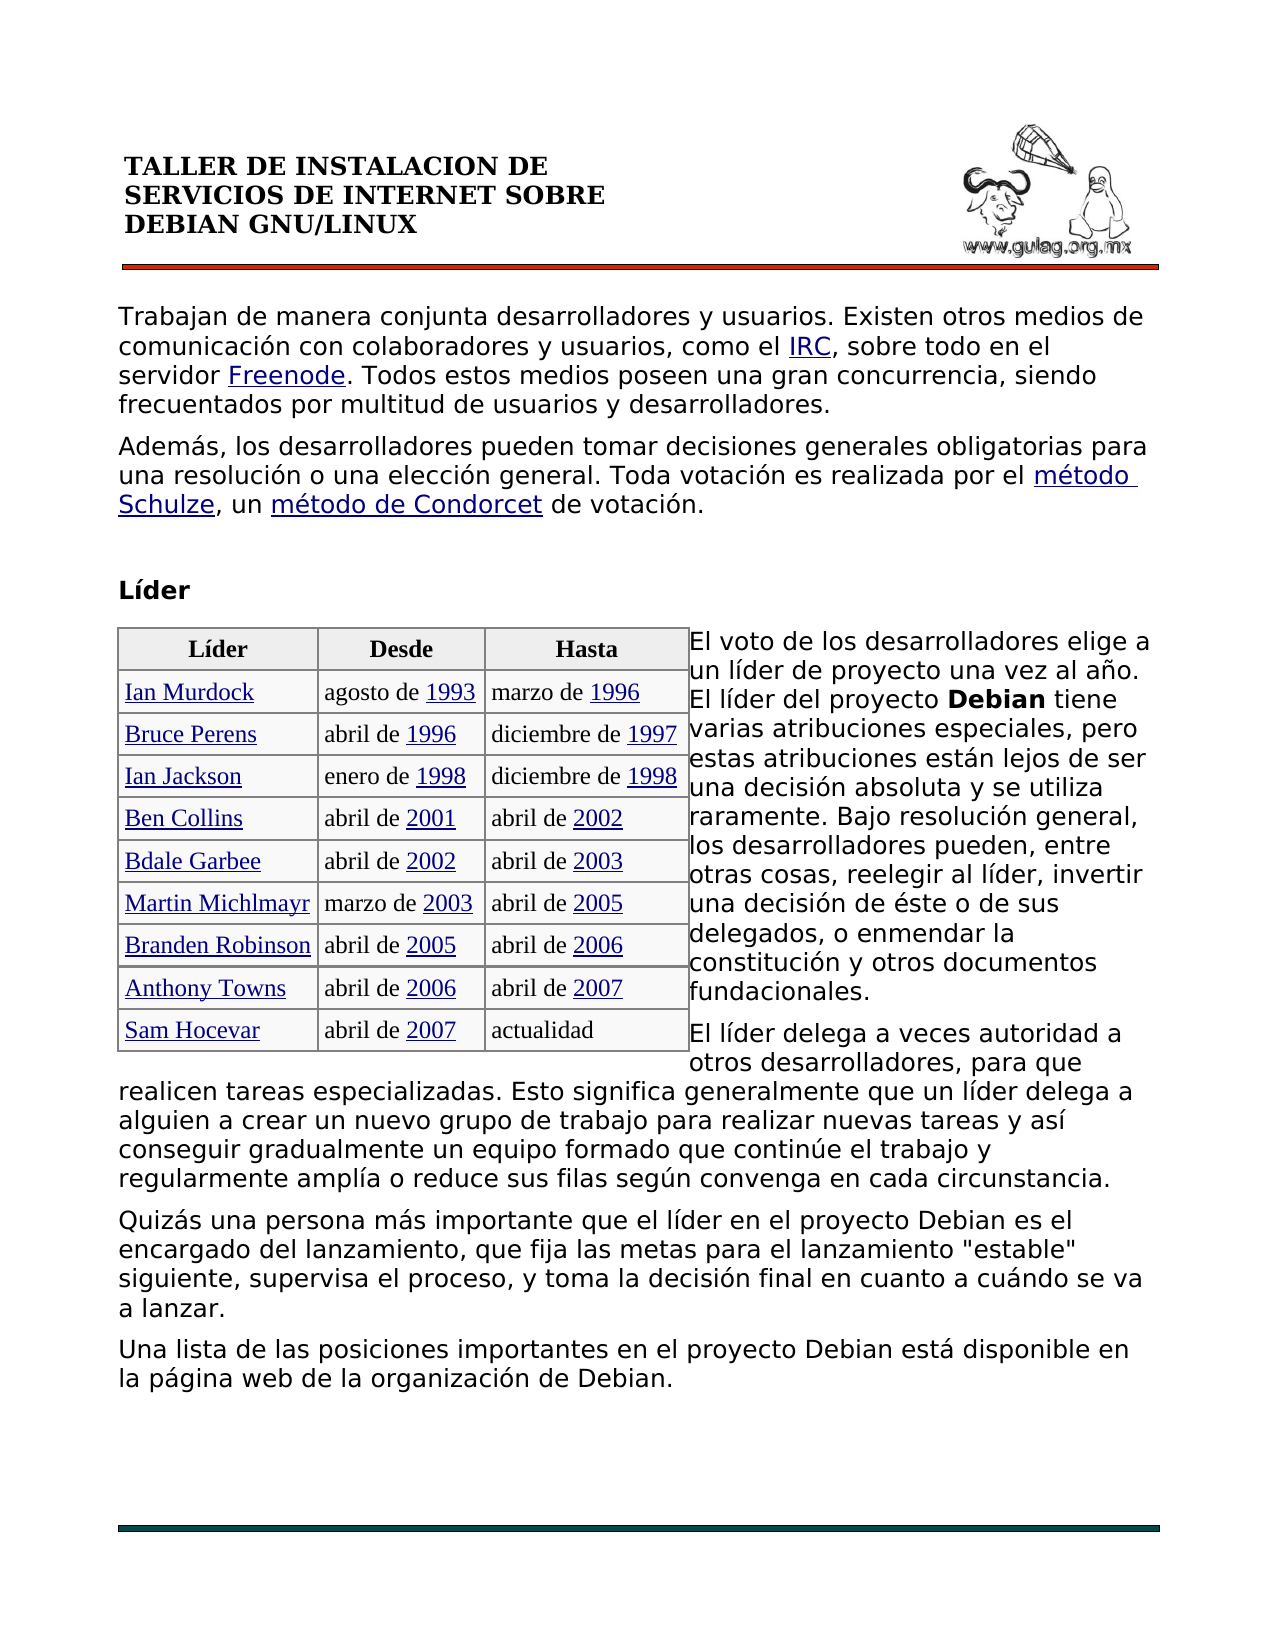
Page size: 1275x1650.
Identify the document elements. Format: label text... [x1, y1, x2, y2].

table_cell diciembre de 1997 [486, 714, 688, 754]
table_cell Ben Collins [119, 798, 317, 838]
table_cell abril de 2006 [486, 925, 688, 965]
table_cell Sam Hocevar [119, 1010, 317, 1050]
text Trabajan de manera conjunta desarrolladores y usuarios. Existen otros medios de comunicación con colaboradores y usuarios, como el IRC, sobre todo en el servidor Freenode. Todos estos medios poseen una gran concurrencia, siendo frecuentados por multitud de usuarios y desarrolladores. [118, 303, 1157, 419]
table_header Hasta [486, 629, 688, 669]
table_cell Bruce Perens [119, 714, 317, 754]
table_cell abril de 1996 [319, 714, 484, 754]
text El voto de los desarrolladores elige a un líder de proyecto una vez al año. El líder del proyecto Debian tiene varias atribuciones especiales, pero estas atribuciones están lejos de ser una decisión absoluta y se utiliza raramente. Bajo resolución general, los desarrolladores pueden, entre otras cosas, reelegir al líder, invertir una decisión de éste o de sus delegados, o enmendar la constitución y otros documentos fundacionales. [690, 627, 1157, 1006]
table_cell Ian Murdock [119, 671, 317, 712]
table_header Desde [319, 629, 484, 669]
text Además, los desarrolladores pueden tomar decisiones generales obligatorias para una resolución o una elección general. Toda votación es realizada por el método Schulze, un método de Condorcet de votación. [118, 432, 1157, 519]
table_cell abril de 2002 [486, 798, 688, 838]
subtitle Líder [118, 576, 1157, 605]
text Una lista de las posiciones importantes en el proyecto Debian está disponible en la página web de la organización de Debian. [118, 1335, 1157, 1394]
table_cell diciembre de 1998 [486, 756, 688, 796]
table_cell Martin Michlmayr [119, 883, 317, 923]
table_cell agosto de 1993 [319, 671, 484, 712]
table_cell abril de 2002 [319, 841, 484, 881]
text El líder delega a veces autoridad a otros desarrolladores, para que realicen tareas especializadas. Esto significa generalmente que un líder delega a alguien a crear un nuevo grupo de trabajo para realizar nuevas tareas y así conseguir gradualmente un equipo formado que continúe el trabajo y regularmente amplía o reduce sus filas según convenga en cada circunstancia. [118, 1019, 1157, 1194]
table_cell abril de 2007 [486, 968, 688, 1008]
table_cell Ian Jackson [119, 756, 317, 796]
table_cell abril de 2003 [486, 841, 688, 881]
table_cell abril de 2001 [319, 798, 484, 838]
table_cell marzo de 2003 [319, 883, 484, 923]
table_header Líder [119, 629, 317, 669]
table_cell enero de 1998 [319, 756, 484, 796]
table_cell Anthony Towns [119, 968, 317, 1008]
table_cell marzo de 1996 [486, 671, 688, 712]
table_cell abril de 2006 [319, 968, 484, 1008]
table_cell Branden Robinson [119, 925, 317, 965]
table_cell abril de 2005 [319, 925, 484, 965]
table_cell actualidad [486, 1010, 688, 1050]
table_cell Bdale Garbee [119, 841, 317, 881]
picture [961, 122, 1132, 260]
table_cell abril de 2005 [486, 883, 688, 923]
text Quizás una persona más importante que el líder en el proyecto Debian es el encargado del lanzamiento, que fija las metas para el lanzamiento "estable" siguiente, supervisa el proceso, y toma la decisión final en cuanto a cuándo se va a lanzar. [118, 1206, 1157, 1323]
table_cell abril de 2007 [319, 1010, 484, 1050]
